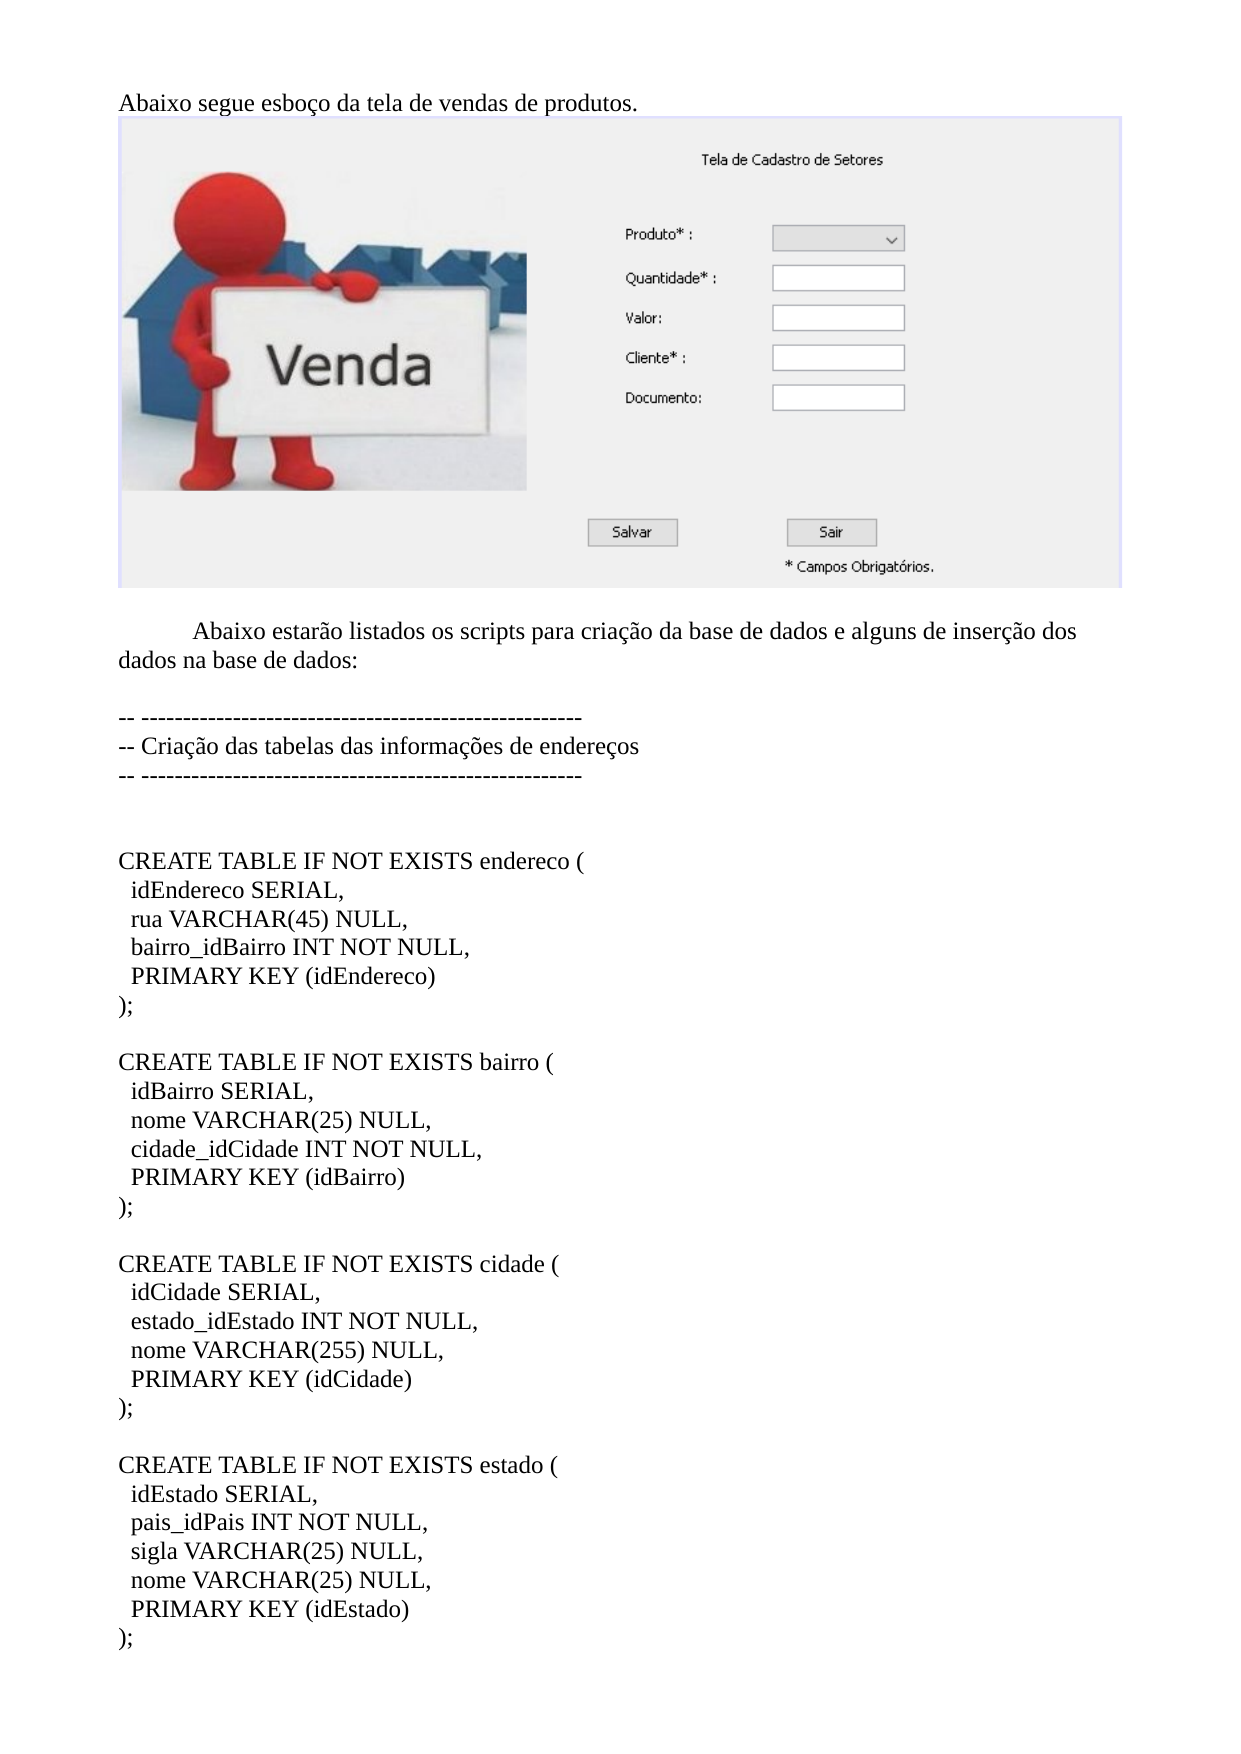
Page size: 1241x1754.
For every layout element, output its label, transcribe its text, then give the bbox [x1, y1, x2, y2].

text -- ----------------------------------------------------- -- Criação das tabelas das informações de endereços -- ----------------------------------------------------- CREATE TABLE IF NOT EXISTS endereco ( idEndereco SERIAL, rua VARCHAR(45) NULL, bairro_idBairro INT NOT NULL, PRIMARY KEY (idEndereco) ); CREATE TABLE IF NOT EXISTS bairro ( idBairro SERIAL, nome VARCHAR(25) NULL, cidade_idCidade INT NOT NULL, PRIMARY KEY (idBairro) ); CREATE TABLE IF NOT EXISTS cidade ( idCidade SERIAL, estado_idEstado INT NOT NULL, nome VARCHAR(255) NULL, PRIMARY KEY (idCidade) ); CREATE TABLE IF NOT EXISTS estado ( idEstado SERIAL, pais_idPais INT NOT NULL, sigla VARCHAR(25) NULL, nome VARCHAR(25) NULL, PRIMARY KEY (idEstado) ); [118, 702, 1122, 1680]
text Abaixo estarão listados os scripts para criação da base de dados e alguns de inserção dos dados na base de dados: [118, 616, 1122, 674]
picture [118, 116, 1123, 588]
text Abaixo segue esboço da tela de vendas de produtos. [118, 88, 1122, 116]
